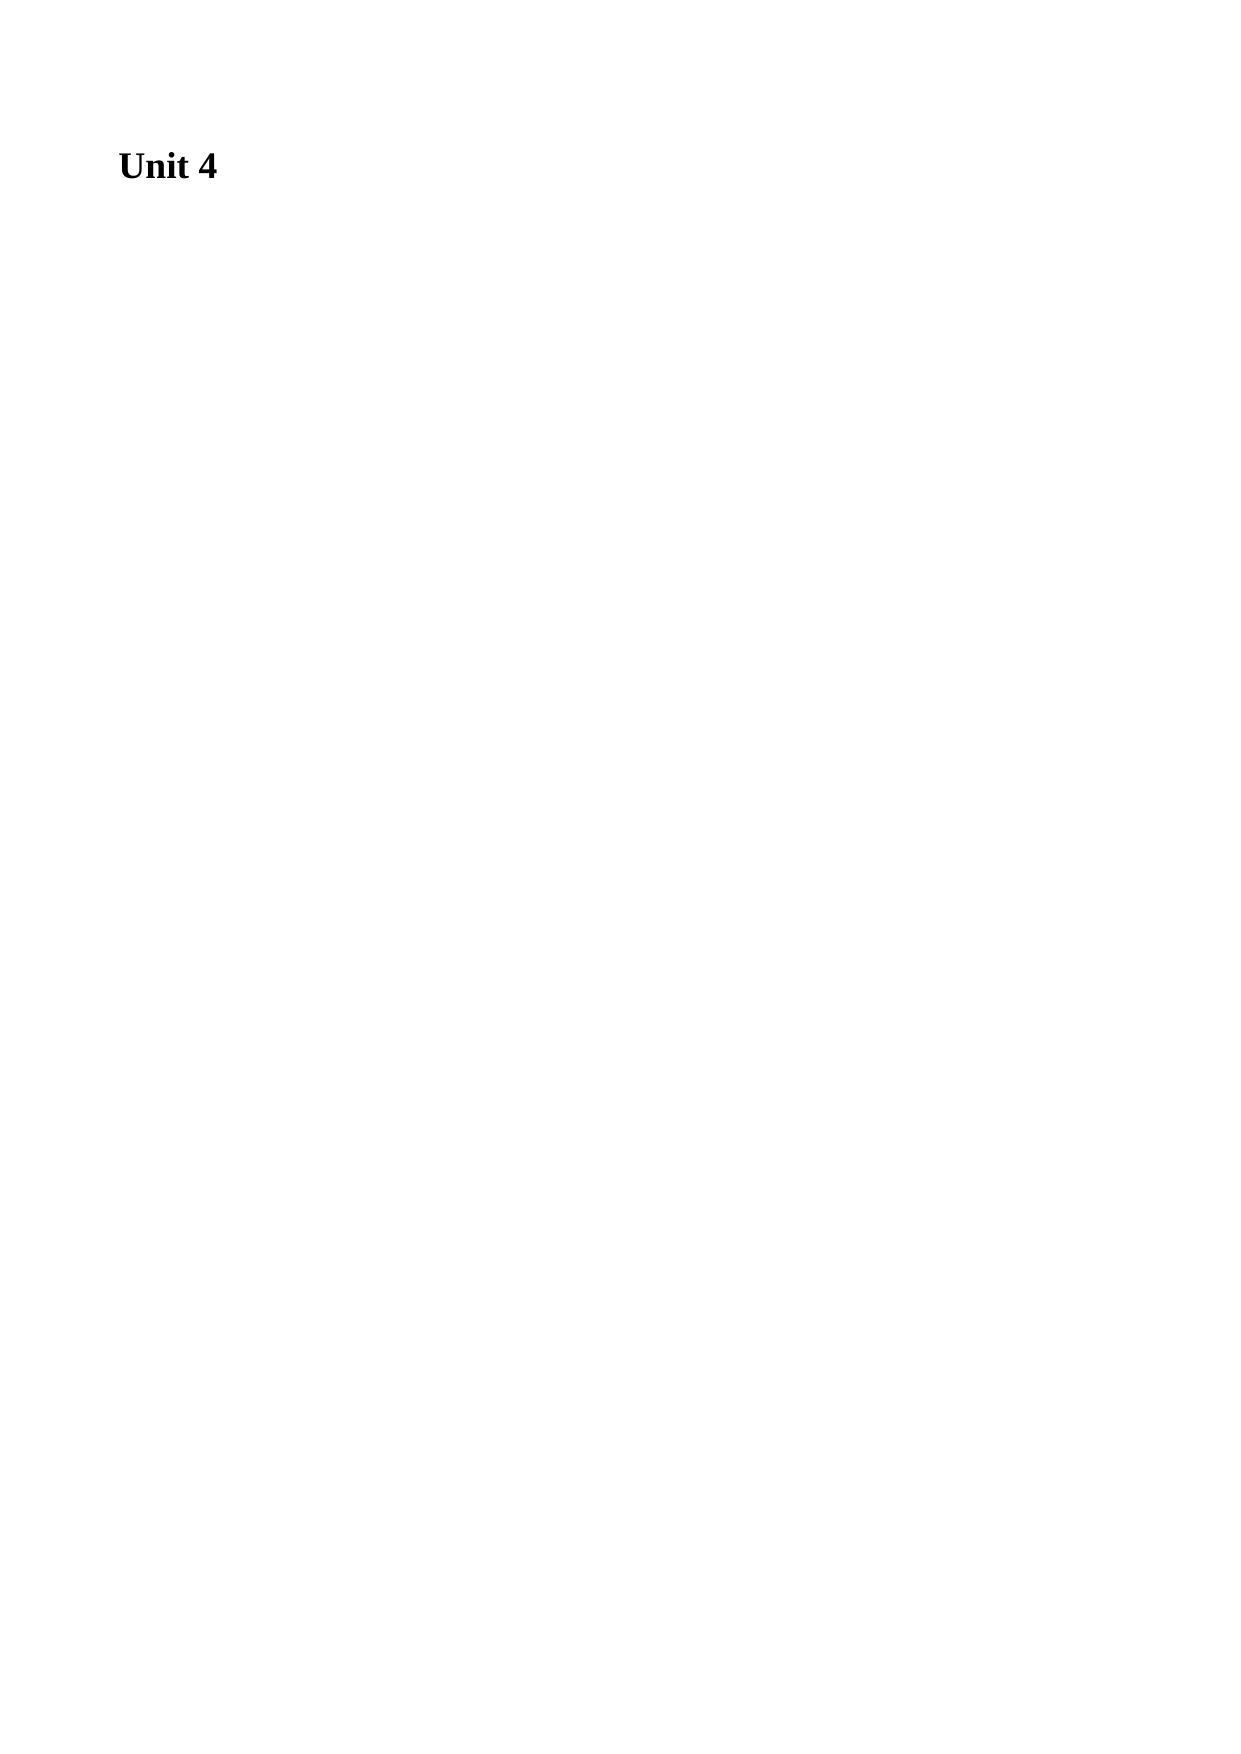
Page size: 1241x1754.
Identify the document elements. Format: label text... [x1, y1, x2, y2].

subtitle Unit 4 [118, 143, 1122, 186]
